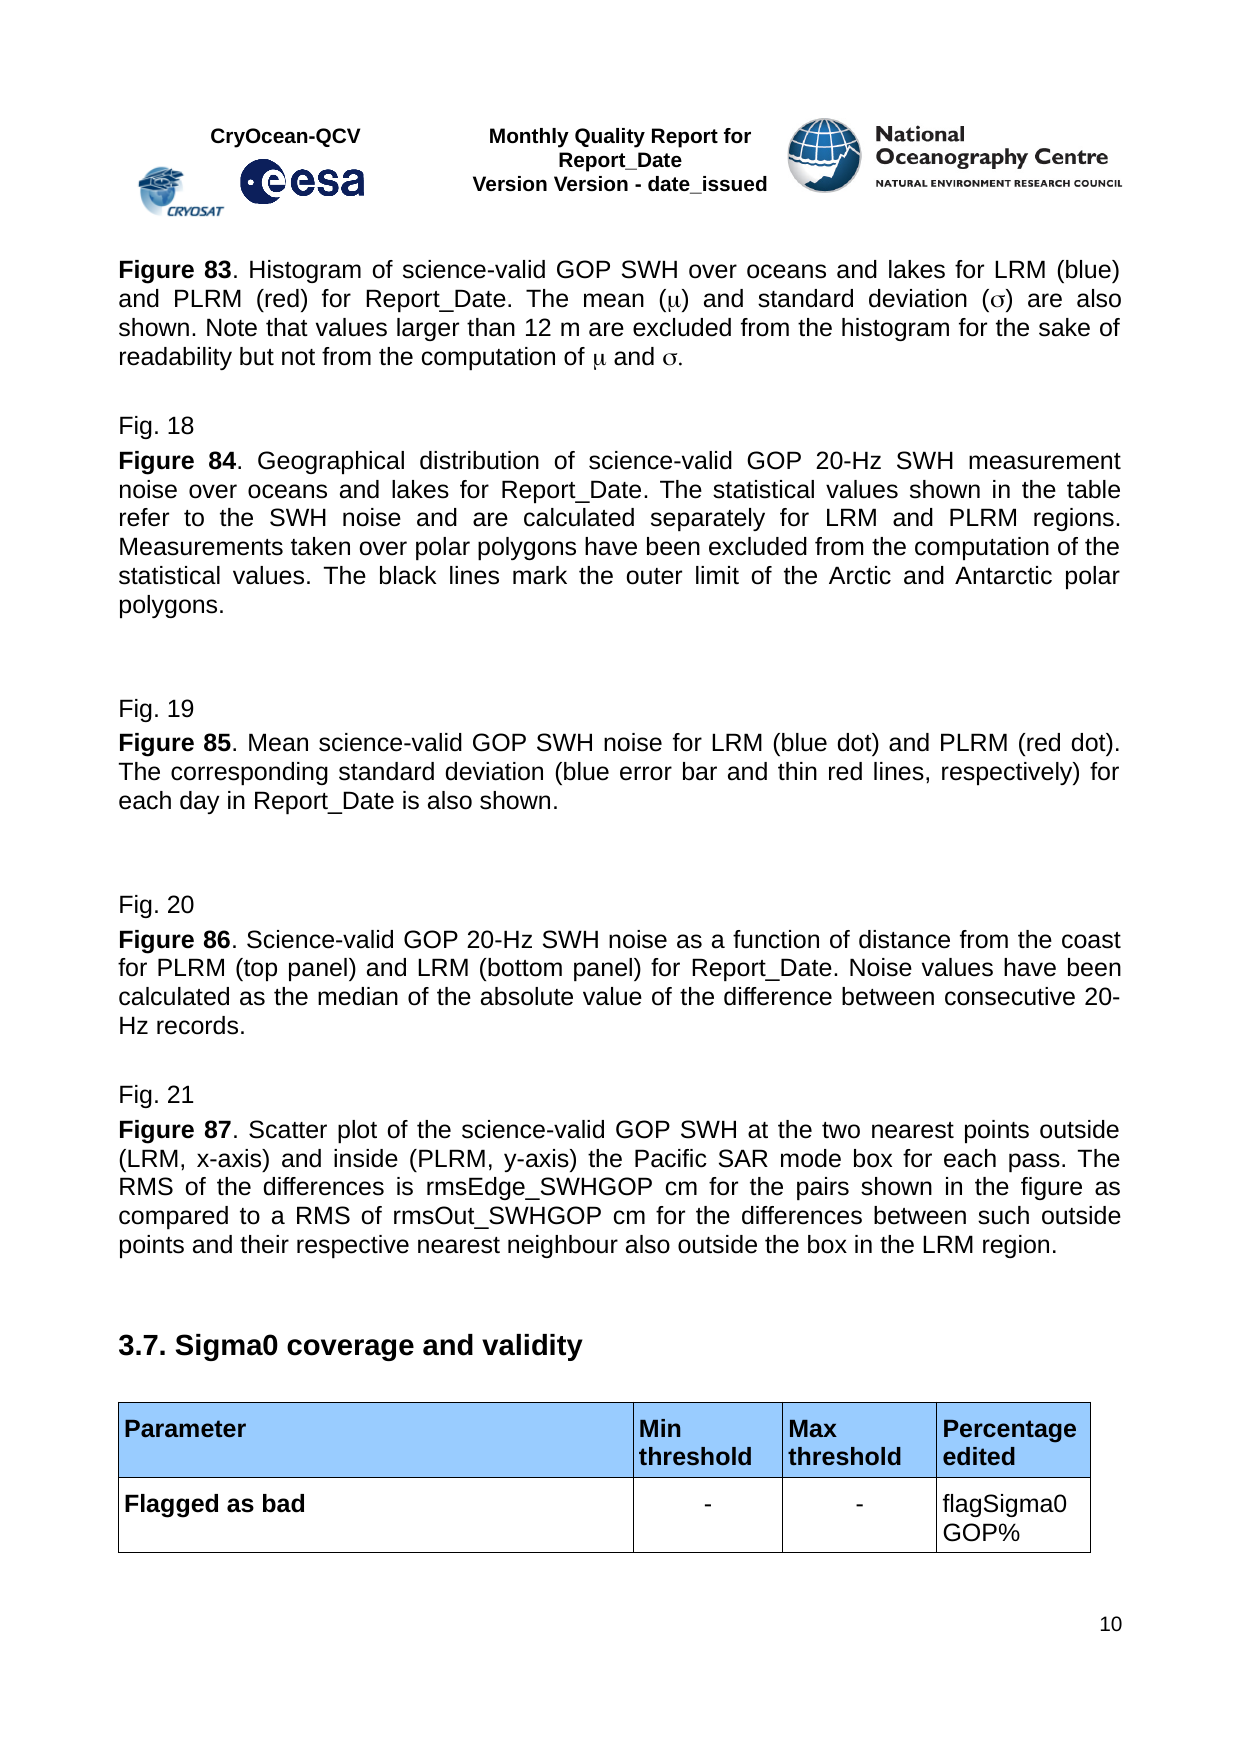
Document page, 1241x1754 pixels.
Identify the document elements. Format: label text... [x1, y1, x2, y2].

table_cell flagSigma0GOP% [937, 1478, 1090, 1552]
text Figure 86. Science-valid GOP 20-Hz SWH noise as a function of distance from the coast for PLRM (top panel) and LRM (bottom panel) for Report_Date. Noise values have been calculated as the median of the absolute value of the difference between consecutive 20-Hz records. [118, 924, 1122, 1039]
text Fig. 19 [118, 694, 1122, 722]
table_header Parameter [119, 1403, 633, 1477]
table_header Min threshold [634, 1403, 782, 1477]
table_cell Flagged as bad [119, 1478, 633, 1552]
table_header Percentage edited [937, 1403, 1090, 1477]
text Fig. 18 [118, 411, 1122, 440]
table_cell - [783, 1478, 936, 1552]
table_header Max threshold [783, 1403, 936, 1477]
picture [118, 159, 364, 224]
text Figure 84. Geographical distribution of science-valid GOP 20-Hz SWH measurement noise over oceans and lakes for Report_Date. The statistical values shown in the table refer to the SWH noise and are calculated separately for LRM and PLRM regions. Measurements taken over polar polygons have been excluded from the computation of the statistical values. The black lines mark the outer limit of the Arctic and Antarctic polar polygons. [118, 446, 1122, 618]
text Figure 85. Mean science-valid GOP SWH noise for LRM (blue dot) and PLRM (red dot). The corresponding standard deviation (blue error bar and thin red lines, respectively) for each day in Report_Date is also shown. [118, 728, 1122, 814]
text 3.7. Sigma0 coverage and validity [118, 1328, 1122, 1362]
picture [787, 118, 1123, 193]
text Figure 87. Scatter plot of the science-valid GOP SWH at the two nearest points outside (LRM, x-axis) and inside (PLRM, y-axis) the Pacific SAR mode box for each pass. The RMS of the differences is rmsEdge_SWHGOP cm for the pairs shown in the figure as compared to a RMS of rmsOut_SWHGOP cm for the differences between such outside points and their respective nearest neighbour also outside the box in the LRM region. [118, 1115, 1122, 1259]
text Fig. 20 [118, 890, 1122, 919]
text Figure 83. Histogram of science-valid GOP SWH over oceans and lakes for LRM (blue) and PLRM (red) for Report_Date. The mean (μ) and standard deviation (σ) are also shown. Note that values larger than 12 m are excluded from the histogram for the sake of readability but not from the computation of μ and σ. [118, 255, 1122, 371]
text Fig. 21 [118, 1080, 1122, 1109]
table_cell - [634, 1478, 782, 1552]
